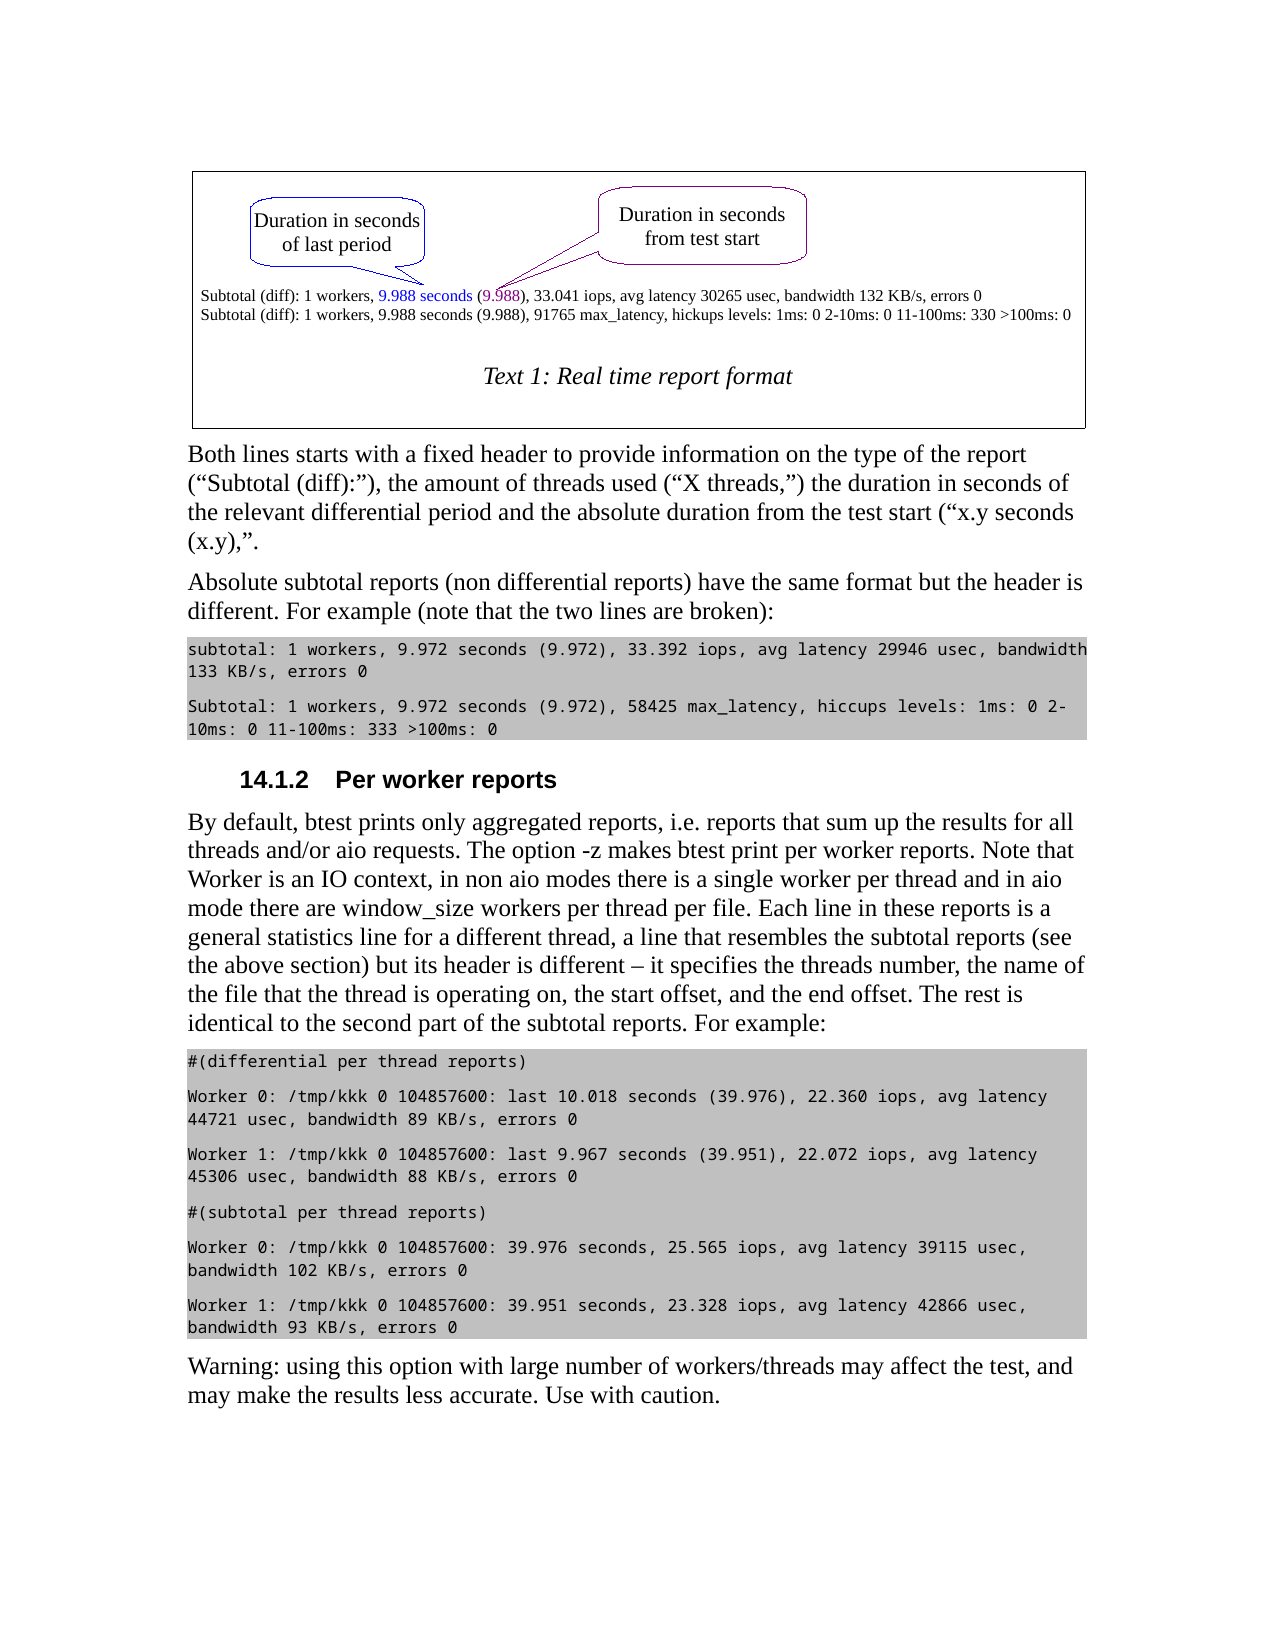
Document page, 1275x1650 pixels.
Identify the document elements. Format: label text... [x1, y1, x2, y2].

text Warning: using this option with large number of workers/threads may affect the test, and may make the results less accurate. Use with caution. [187, 1351, 1087, 1409]
text Worker 1: /tmp/kkk 0 104857600: 39.951 seconds, 23.328 iops, avg latency 42866 usec, bandwidth 93 KB/s, errors 0 [187, 1293, 1087, 1339]
text Worker 0: /tmp/kkk 0 104857600: last 10.018 seconds (39.976), 22.360 iops, avg latency 44721 usec, bandwidth 89 KB/s, errors 0 [187, 1084, 1087, 1130]
text subtotal: 1 workers, 9.972 seconds (9.972), 33.392 iops, avg latency 29946 usec, bandwidth 133 KB/s, errors 0 [187, 637, 1087, 682]
text Subtotal: 1 workers, 9.972 seconds (9.972), 58425 max_latency, hiccups levels: 1ms: 0 2-10ms: 0 11-100ms: 333 >100ms: 0 [187, 695, 1087, 740]
text Worker 1: /tmp/kkk 0 104857600: last 9.967 seconds (39.951), 22.072 iops, avg latency 45306 usec, bandwidth 88 KB/s, errors 0 [187, 1142, 1087, 1188]
text Worker 0: /tmp/kkk 0 104857600: 39.976 seconds, 25.565 iops, avg latency 39115 usec, bandwidth 102 KB/s, errors 0 [187, 1235, 1087, 1281]
text By default, btest prints only aggregated reports, i.e. reports that sum up the results for all threads and/or aio requests. The option -z makes btest print per worker reports. Note that Worker is an IO context, in non aio modes there is a single worker per thread and in aio mode there are window_size workers per thread per file. Each line in these reports is a general statistics line for a different thread, a line that resembles the subtotal reports (see the above section) but its header is different – it specifies the threads number, the name of the file that the thread is operating on, the start offset, and the end offset. The rest is identical to the second part of the subtotal reports. For example: [187, 807, 1087, 1037]
text #(differential per thread reports) [187, 1049, 1087, 1072]
text Text 1: Real time report format [201, 304, 1076, 390]
text #(subtotal per thread reports) [187, 1200, 1087, 1223]
text Absolute subtotal reports (non differential reports) have the same format but the header is different. For example (note that the two lines are broken): [187, 567, 1087, 624]
subtitle Per worker reports [232, 765, 1087, 794]
text Both lines starts with a fixed header to provide information on the type of the report (“Subtotal (diff):”), the amount of threads used (“X threads,”) the duration in seconds of the relevant differential period and the absolute duration from the test start (“x.y seconds (x.y),”. [187, 150, 1087, 554]
